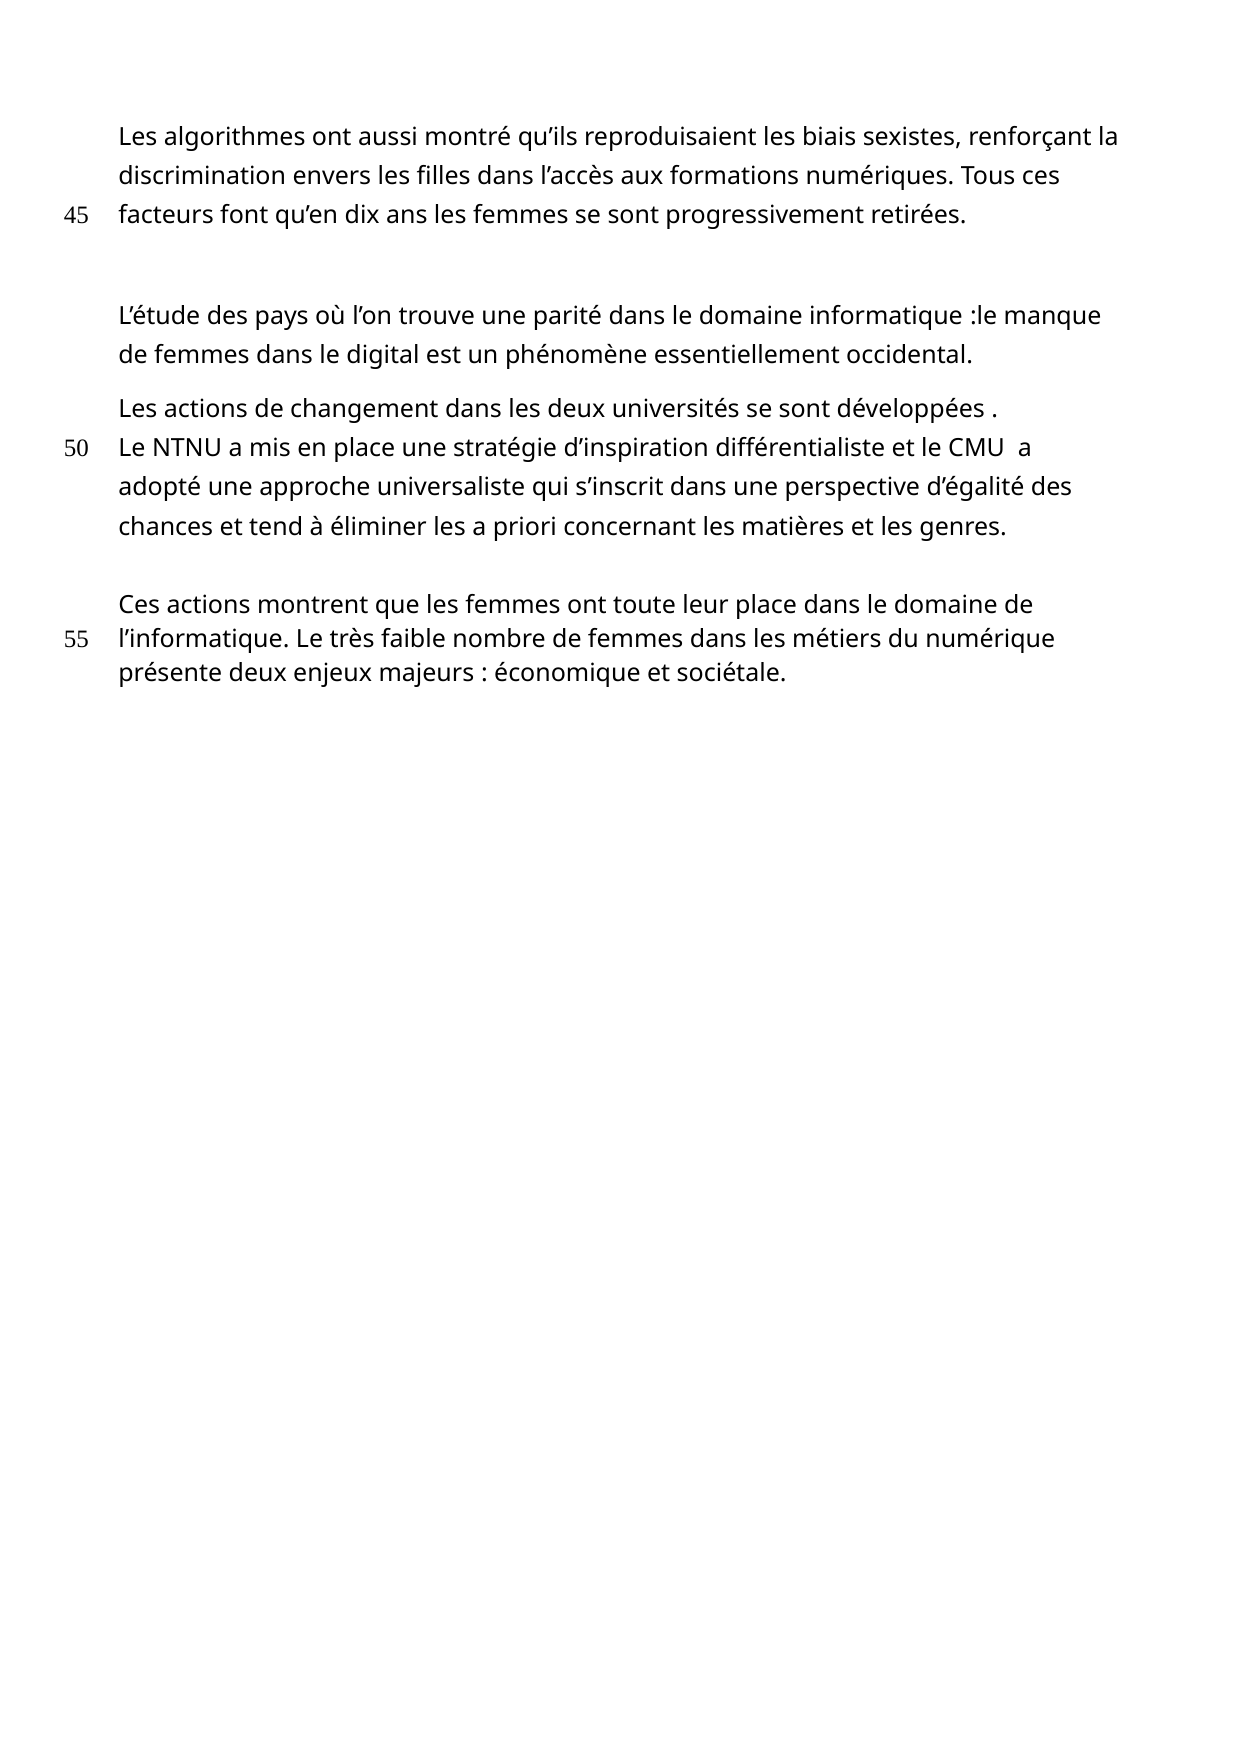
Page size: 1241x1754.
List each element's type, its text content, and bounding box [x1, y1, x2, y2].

text L’étude des pays où l’on trouve une parité dans le domaine informatique :le manque de femmes dans le digital est un phénomène essentiellement occidental. [118, 298, 1122, 371]
text Ces actions montrent que les femmes ont toute leur place dans le domaine de l’informatique. Le très faible nombre de femmes dans les métiers du numérique présente deux enjeux majeurs : économique et sociétale. [118, 587, 1122, 689]
text Le NTNU a mis en place une stratégie d’inspiration différentialiste et le CMU a adopté une approche universaliste qui s’inscrit dans une perspective d’égalité des chances et tend à éliminer les a priori concernant les matières et les genres. [118, 430, 1122, 542]
text Les algorithmes ont aussi montré qu’ils reproduisaient les biais sexistes, renforçant la discrimination envers les filles dans l’accès aux formations numériques. Tous ces facteurs font qu’en dix ans les femmes se sont progressivement retirées. [118, 118, 1122, 231]
text Les actions de changement dans les deux universités se sont développées . [118, 391, 1122, 425]
